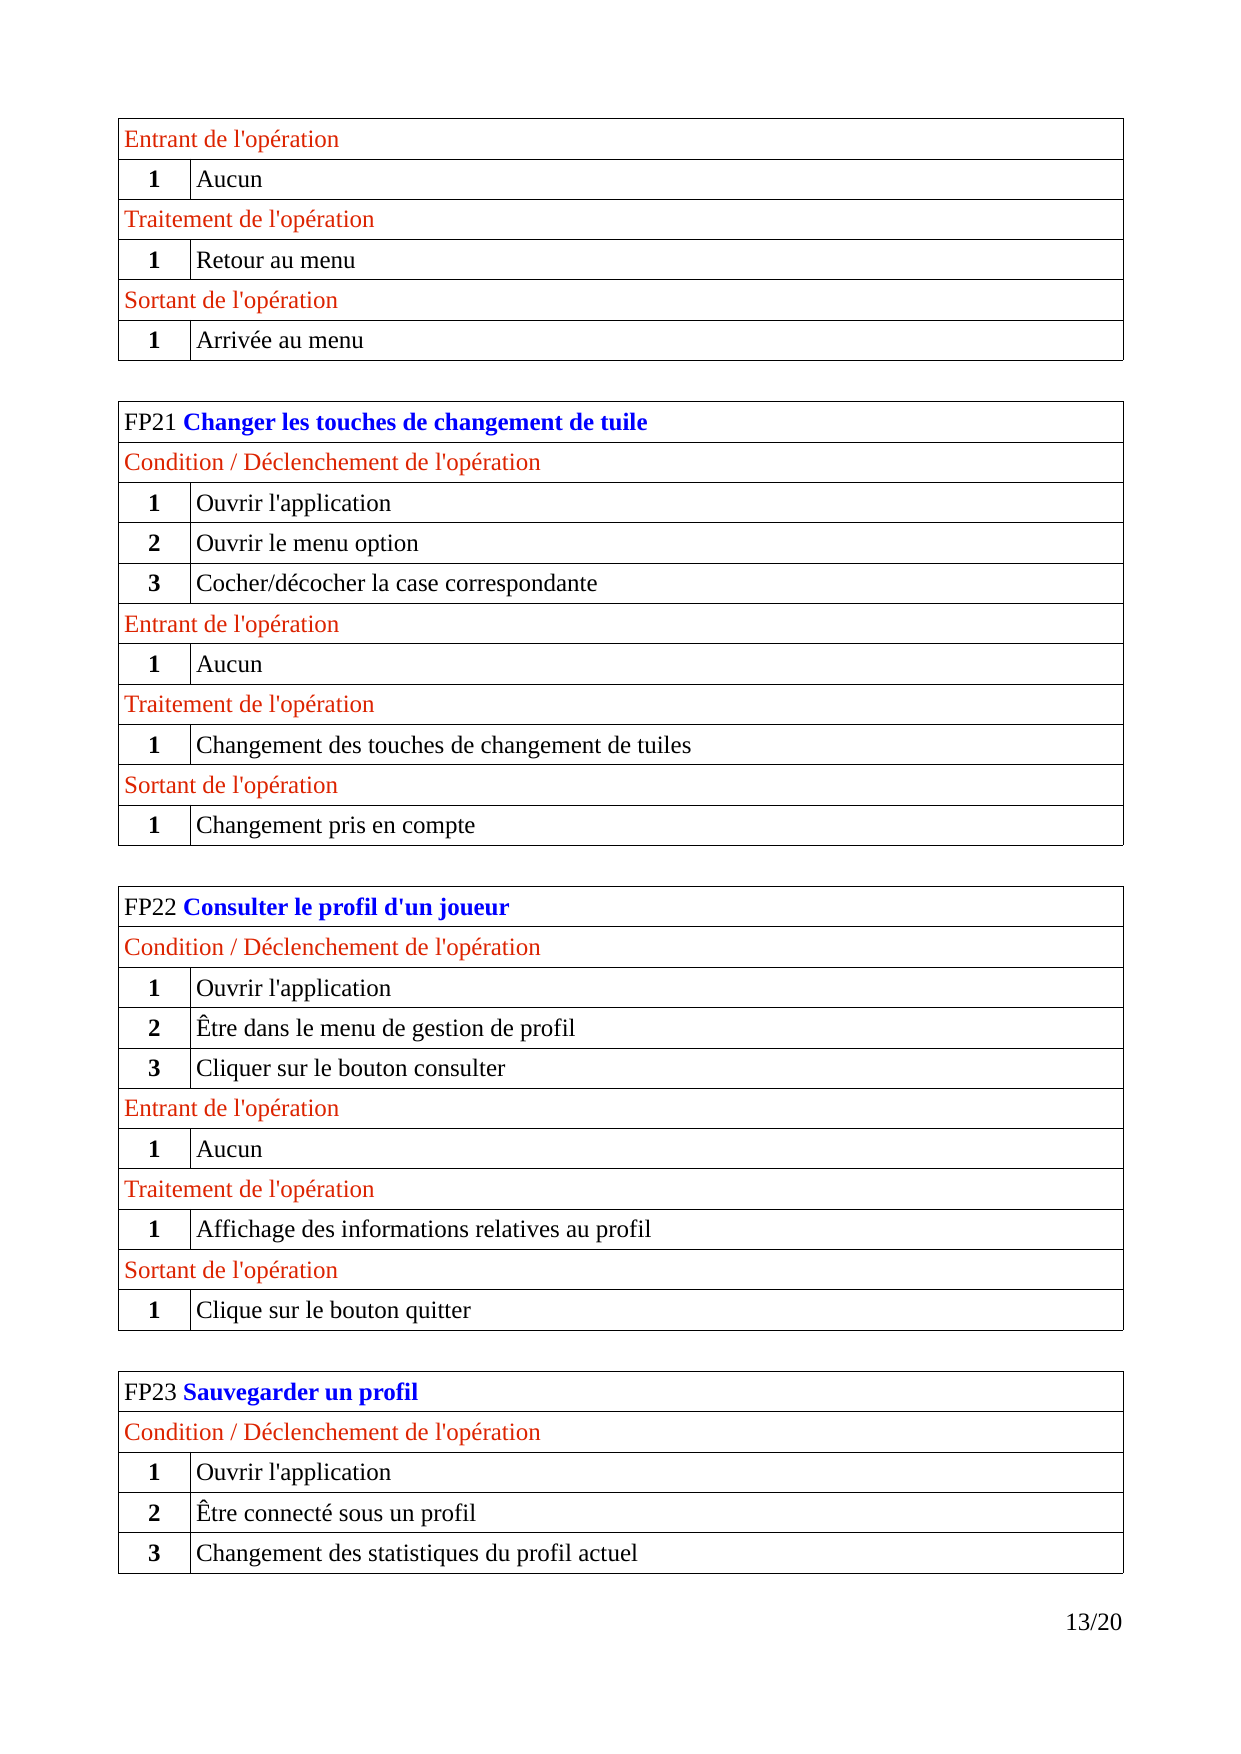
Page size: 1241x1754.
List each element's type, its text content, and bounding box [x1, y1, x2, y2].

table_cell Ouvrir l'application [191, 483, 1123, 522]
table_cell Traitement de l'opération [119, 685, 1123, 724]
table_cell Cocher/décocher la case correspondante [191, 564, 1123, 603]
table_cell Changement pris en compte [191, 806, 1123, 845]
table_cell 1 [119, 806, 190, 845]
table_cell Sortant de l'opération [119, 1250, 1123, 1289]
table_cell 1 [119, 483, 190, 522]
table_cell Condition / Déclenchement de l'opération [119, 443, 1123, 482]
table_cell 2 [119, 1493, 190, 1532]
table_header FP23 Sauvegarder un profil [119, 1372, 1123, 1411]
table_cell Aucun [191, 644, 1123, 683]
table_cell Être dans le menu de gestion de profil [191, 1008, 1123, 1047]
table_cell Condition / Déclenchement de l'opération [119, 1412, 1123, 1452]
table_cell Changement des touches de changement de tuiles [191, 725, 1123, 764]
table_cell 3 [119, 1049, 190, 1088]
table_cell 2 [119, 523, 190, 563]
table_cell Traitement de l'opération [119, 200, 1123, 239]
table_cell Entrant de l'opération [119, 1089, 1123, 1128]
table_cell Ouvrir l'application [191, 1453, 1123, 1492]
table_cell 1 [119, 725, 190, 764]
table_cell 1 [119, 160, 190, 199]
table_cell 1 [119, 1129, 190, 1168]
table_cell Condition / Déclenchement de l'opération [119, 927, 1123, 967]
table_cell Arrivée au menu [191, 321, 1123, 360]
table_header FP21 Changer les touches de changement de tuile [119, 402, 1123, 442]
table_cell Affichage des informations relatives au profil [191, 1210, 1123, 1249]
table_cell 1 [119, 1210, 190, 1249]
table_cell Sortant de l'opération [119, 765, 1123, 804]
table_cell 3 [119, 1533, 190, 1572]
table_cell Ouvrir l'application [191, 968, 1123, 1007]
table_cell Entrant de l'opération [119, 119, 1123, 158]
table_cell 1 [119, 1290, 190, 1329]
table_cell Aucun [191, 1129, 1123, 1168]
table_cell Sortant de l'opération [119, 280, 1123, 320]
table_cell 1 [119, 644, 190, 683]
table_cell 3 [119, 564, 190, 603]
table_cell Entrant de l'opération [119, 604, 1123, 643]
table_header FP22 Consulter le profil d'un joueur [119, 887, 1123, 926]
table_cell Changement des statistiques du profil actuel [191, 1533, 1123, 1572]
table_cell Être connecté sous un profil [191, 1493, 1123, 1532]
table_cell 1 [119, 1453, 190, 1492]
table_cell Cliquer sur le bouton consulter [191, 1049, 1123, 1088]
table_cell 1 [119, 321, 190, 360]
table_cell Traitement de l'opération [119, 1169, 1123, 1209]
table_cell 1 [119, 968, 190, 1007]
table_cell Aucun [191, 160, 1123, 199]
table_cell Retour au menu [191, 240, 1123, 279]
table_cell Clique sur le bouton quitter [191, 1290, 1123, 1329]
table_cell 1 [119, 240, 190, 279]
table_cell 2 [119, 1008, 190, 1047]
table_cell Ouvrir le menu option [191, 523, 1123, 563]
